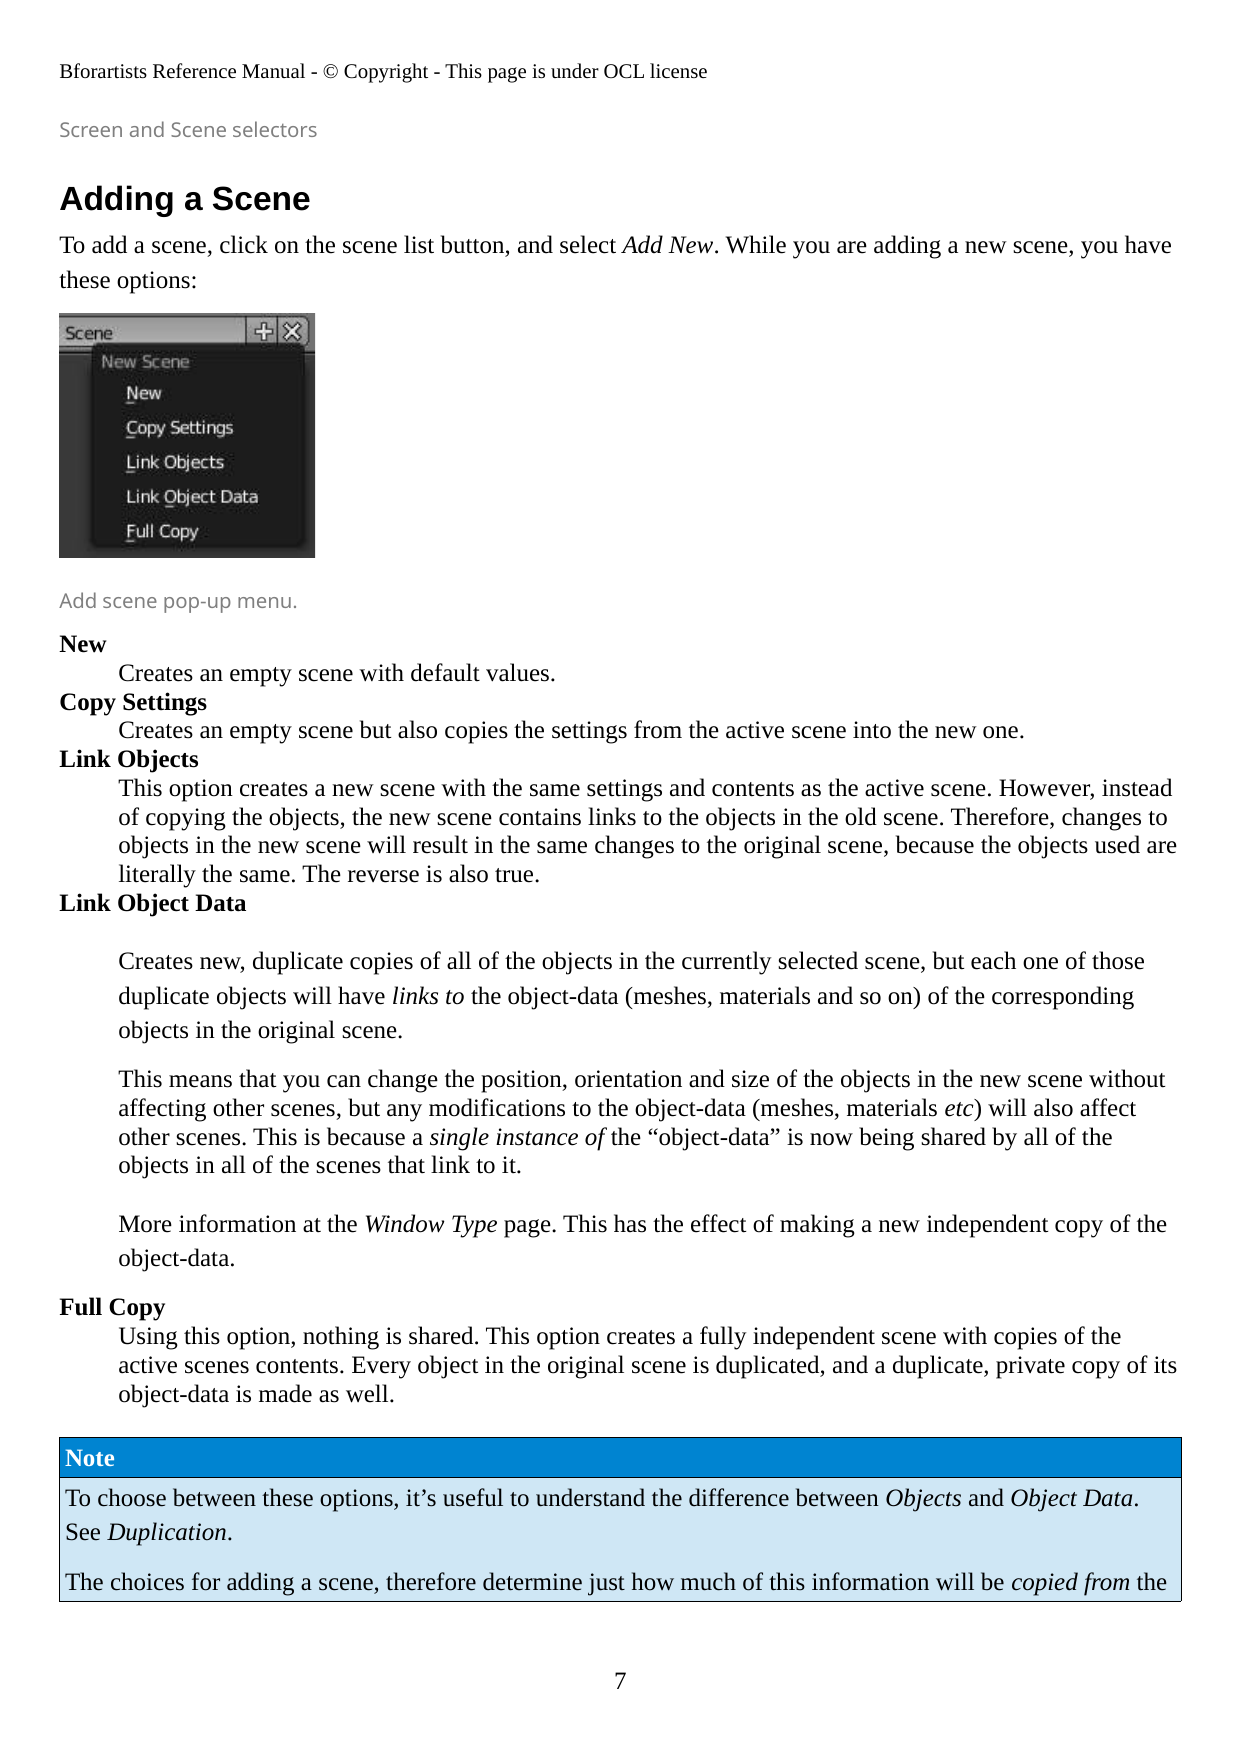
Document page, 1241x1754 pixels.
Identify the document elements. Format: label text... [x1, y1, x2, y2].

list Creates an empty scene but also copies the settings from the active scene into the new one. [118, 716, 1181, 744]
subtitle Copy Settings [59, 687, 1181, 716]
list Using this option, nothing is shared. This option creates a fully independent scene with copies of the active scenes contents. Every object in the original scene is duplicated, and a duplicate, private copy of its object-data is made as well. [118, 1321, 1181, 1407]
list This option creates a new scene with the same settings and contents as the active scene. However, instead of copying the objects, the new scene contains links to the objects in the old scene. Therefore, changes to objects in the new scene will result in the same changes to the original scene, because the objects used are literally the same. The reverse is also true. [118, 773, 1181, 888]
list Creates an empty scene with default values. [118, 658, 1181, 687]
picture [59, 313, 316, 558]
list This means that you can change the position, orientation and size of the objects in the new scene without affecting other scenes, but any modifications to the object-data (meshes, materials etc) will also affect other scenes. This is because a single instance of the “object-data” is now being shared by all of the objects in all of the scenes that link to it. [118, 1064, 1181, 1179]
subtitle Full Copy [59, 1292, 1181, 1321]
subtitle Link Object Data [59, 888, 1181, 917]
table_cell To choose between these options, it’s useful to understand the difference between Objects and Object Data. See Duplication. The choices for adding a scene, therefore determine just how much of this information will be copied from the [60, 1478, 1181, 1601]
subtitle Link Objects [59, 744, 1181, 773]
text Add scene pop-up menu. [59, 583, 1181, 615]
text To add a scene, click on the scene list button, and select Add New. While you are adding a new scene, you have these options: [59, 230, 1181, 294]
text More information at the Window Type page. This has the effect of making a new independent copy of the object-data. [118, 1209, 1181, 1272]
table_header Note [60, 1438, 1181, 1477]
text Screen and Scene selectors [59, 113, 1181, 144]
text Creates new, duplicate copies of all of the objects in the currently selected scene, but each one of those duplicate objects will have links to the object-data (meshes, materials and so on) of the corresponding objects in the original scene. [118, 946, 1181, 1044]
subtitle New [59, 629, 1181, 658]
subtitle Adding a Scene [59, 179, 1181, 218]
